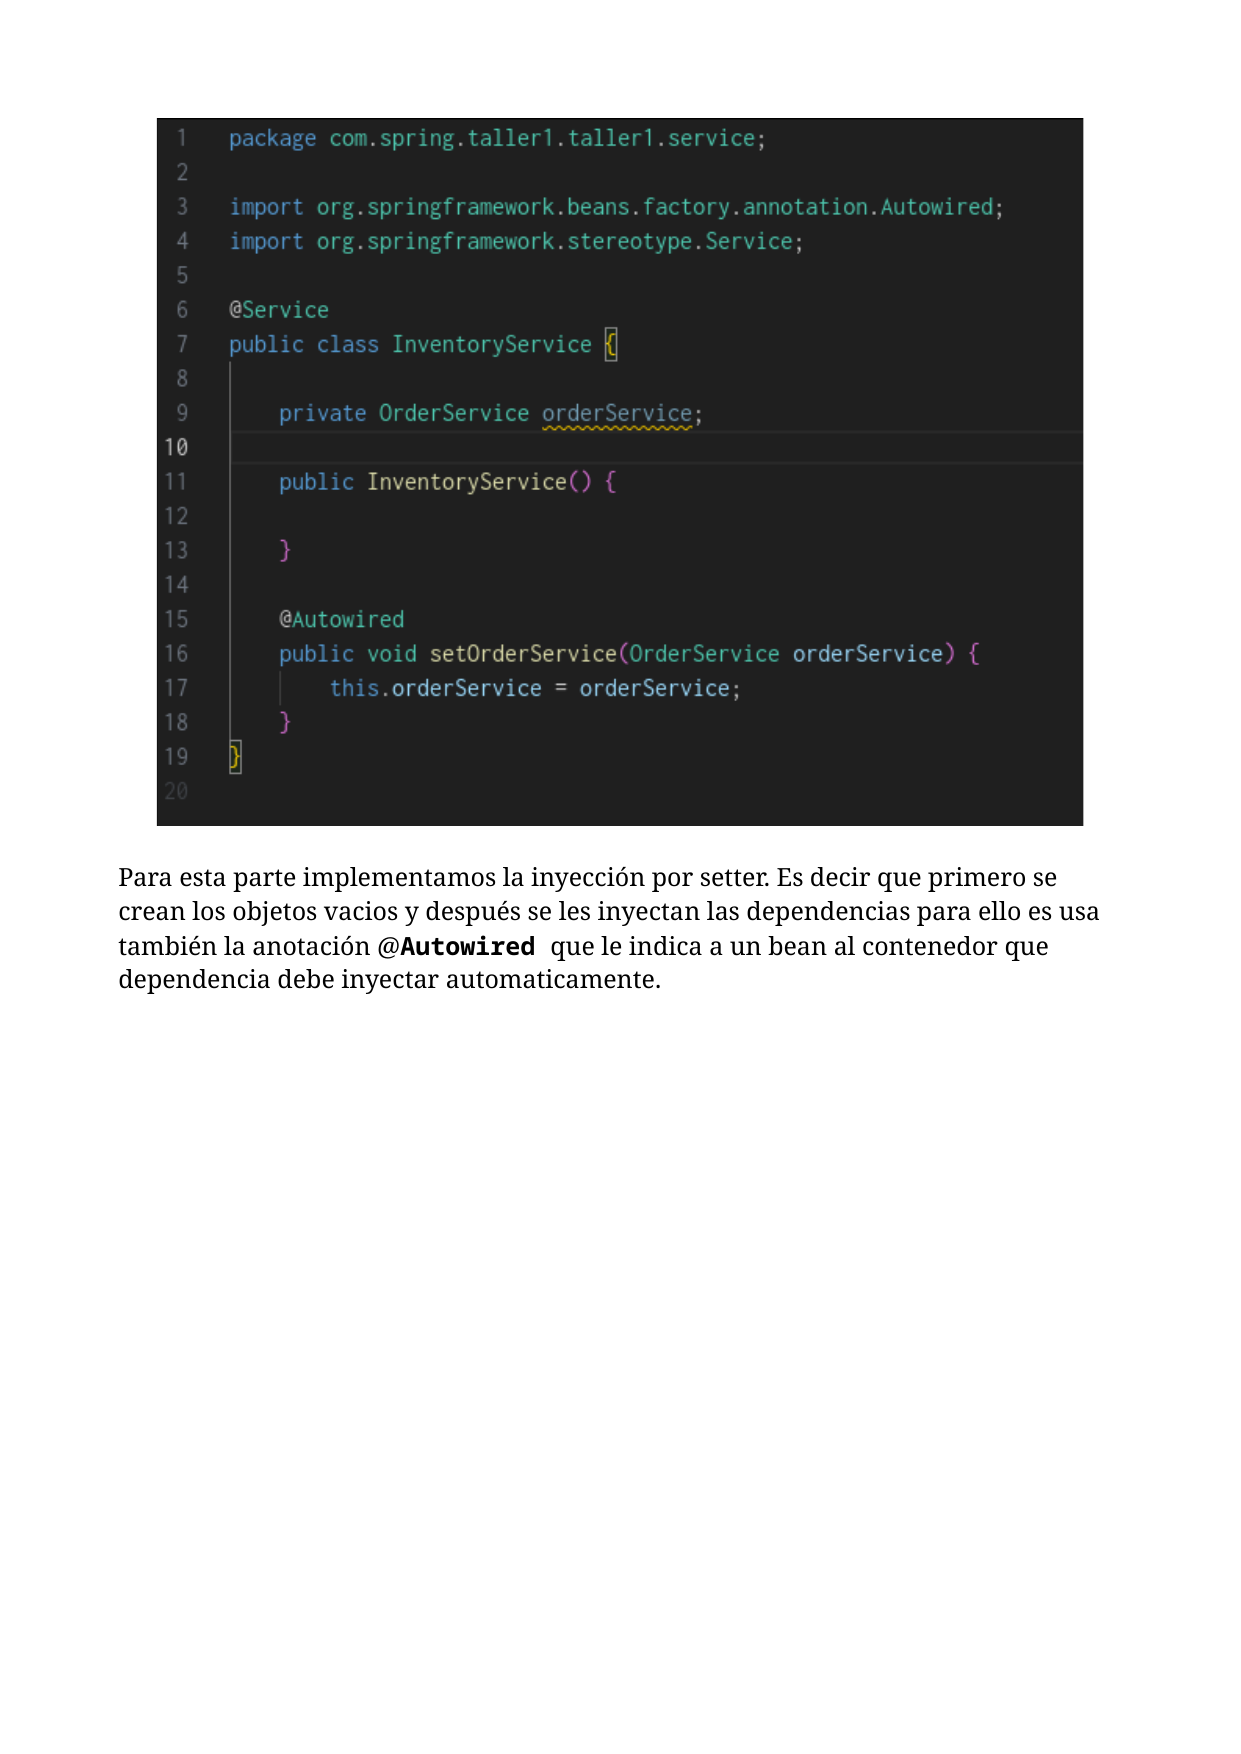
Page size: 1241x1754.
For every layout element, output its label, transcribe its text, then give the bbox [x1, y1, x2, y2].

picture [156, 118, 1084, 826]
text Para esta parte implementamos la inyección por setter. Es decir que primero se crean los objetos vacios y después se les inyectan las dependencias para ello es usa también la anotación @Autowired que le indica a un bean al contenedor que dependencia debe inyectar automaticamente. [118, 860, 1122, 996]
